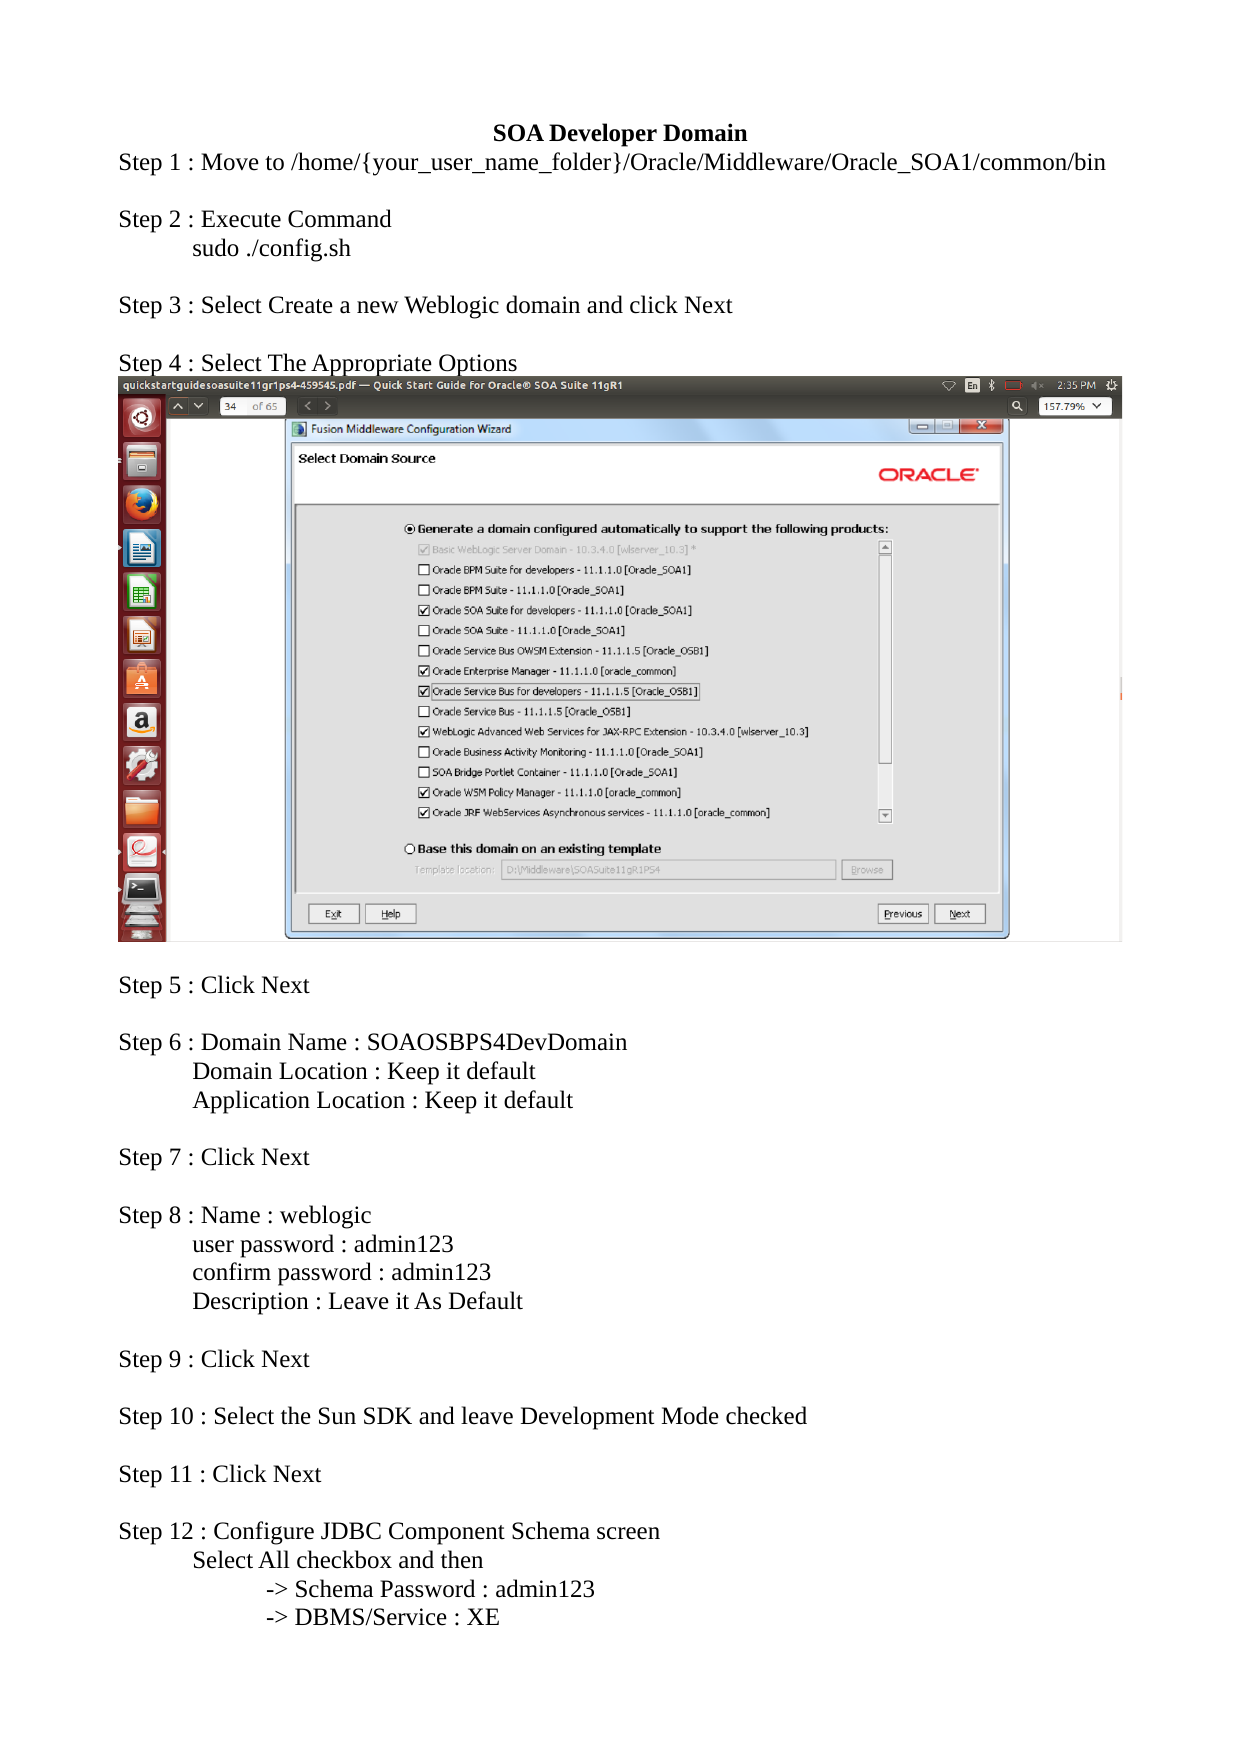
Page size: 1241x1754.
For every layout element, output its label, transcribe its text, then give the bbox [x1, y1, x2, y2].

text Select All checkbox and then [118, 1545, 1122, 1574]
text Step 9 : Click Next [118, 1344, 1122, 1372]
text -> Schema Password : admin123 [118, 1574, 1122, 1602]
text user password : admin123 [118, 1229, 1122, 1257]
text Step 8 : Name : weblogic [118, 1200, 1122, 1229]
text Step 12 : Configure JDBC Component Schema screen [118, 1516, 1122, 1545]
picture [118, 376, 1123, 942]
text Step 5 : Click Next [118, 970, 1122, 999]
text Step 3 : Select Create a new Weblogic domain and click Next [118, 291, 1122, 319]
text -> DBMS/Service : XE [118, 1602, 1122, 1631]
text Step 6 : Domain Name : SOAOSBPS4DevDomain [118, 1027, 1122, 1056]
text Step 7 : Click Next [118, 1142, 1122, 1171]
text Application Location : Keep it default [118, 1085, 1122, 1114]
text confirm password : admin123 [118, 1257, 1122, 1286]
text Step 4 : Select The Appropriate Options [118, 348, 1122, 376]
text Domain Location : Keep it default [118, 1056, 1122, 1085]
text SOA Developer Domain [118, 118, 1122, 147]
text Step 10 : Select the Sun SDK and leave Development Mode checked [118, 1401, 1122, 1430]
text Description : Leave it As Default [118, 1286, 1122, 1315]
text Step 11 : Click Next [118, 1459, 1122, 1487]
text Step 2 : Execute Command [118, 204, 1122, 233]
text sudo ./config.sh [118, 233, 1122, 262]
text Step 1 : Move to /home/{your_user_name_folder}/Oracle/Middleware/Oracle_SOA1/common/bin [118, 147, 1122, 176]
